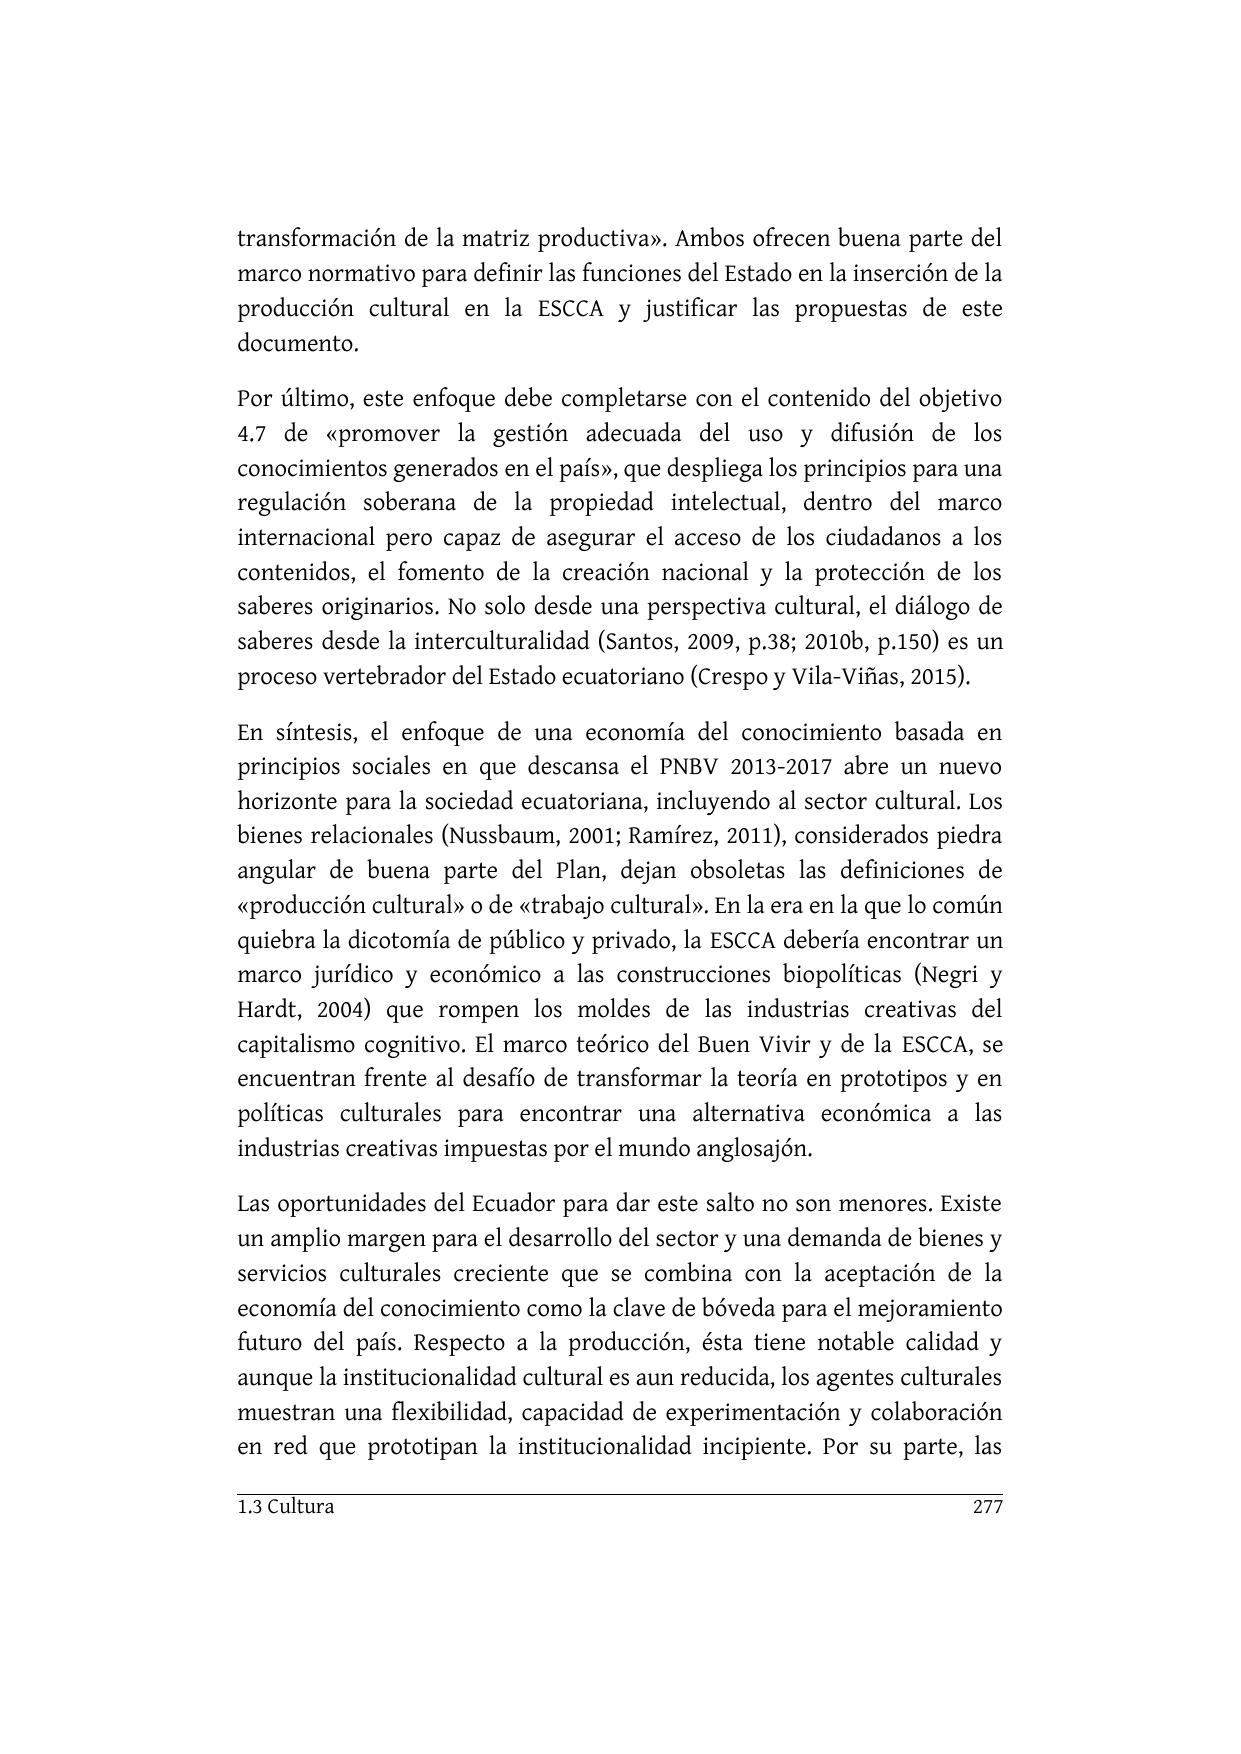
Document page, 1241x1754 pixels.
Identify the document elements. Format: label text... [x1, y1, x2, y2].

text En síntesis, el enfoque de una economía del conocimiento basada en principios sociales en que descansa el PNBV 2013-2017 abre un nuevo horizonte para la sociedad ecuatoriana, incluyendo al sector cultural. Los bienes relacionales (Nussbaum, 2001; Ramírez, 2011), considerados piedra angular de buena parte del Plan, dejan obsoletas las definiciones de «producción cultural» o de «trabajo cultural». En la era en la que lo común quiebra la dicotomía de público y privado, la ESCCA debería encontrar un marco jurídico y económico a las construcciones biopolíticas (Negri y Hardt, 2004) que rompen los moldes de las industrias creativas del capitalismo cognitivo. El marco teórico del Buen Vivir y de la ESCCA, se encuentran frente al desafío de transformar la teoría en prototipos y en políticas culturales para encontrar una alternativa económica a las industrias creativas impuestas por el mundo anglosajón. [237, 718, 1003, 1163]
text transformación de la matriz productiva». Ambos ofrecen buena parte del marco normativo para definir las funciones del Estado en la inserción de la producción cultural en la ESCCA y justificar las propuestas de este documento. [237, 225, 1003, 358]
text Por último, este enfoque debe completarse con el contenido del objetivo 4.7 de «promover la gestión adecuada del uso y difusión de los conocimientos generados en el país», que despliega los principios para una regulación soberana de la propiedad intelectual, dentro del marco internacional pero capaz de asegurar el acceso de los ciudadanos a los contenidos, el fomento de la creación nacional y la protección de los saberes originarios. No solo desde una perspectiva cultural, el diálogo de saberes desde la interculturalidad (Santos, 2009, p.38; 2010b, p.150) es un proceso vertebrador del Estado ecuatoriano (Crespo y Vila-Viñas, 2015). [237, 385, 1003, 691]
text Las oportunidades del Ecuador para dar este salto no son menores. Existe un amplio margen para el desarrollo del sector y una demanda de bienes y servicios culturales creciente que se combina con la aceptación de la economía del conocimiento como la clave de bóveda para el mejoramiento futuro del país. Respecto a la producción, ésta tiene notable calidad y aunque la institucionalidad cultural es aun reducida, los agentes culturales muestran una flexibilidad, capacidad de experimentación y colaboración en red que prototipan la institucionalidad incipiente. Por su parte, las [237, 1190, 1003, 1462]
